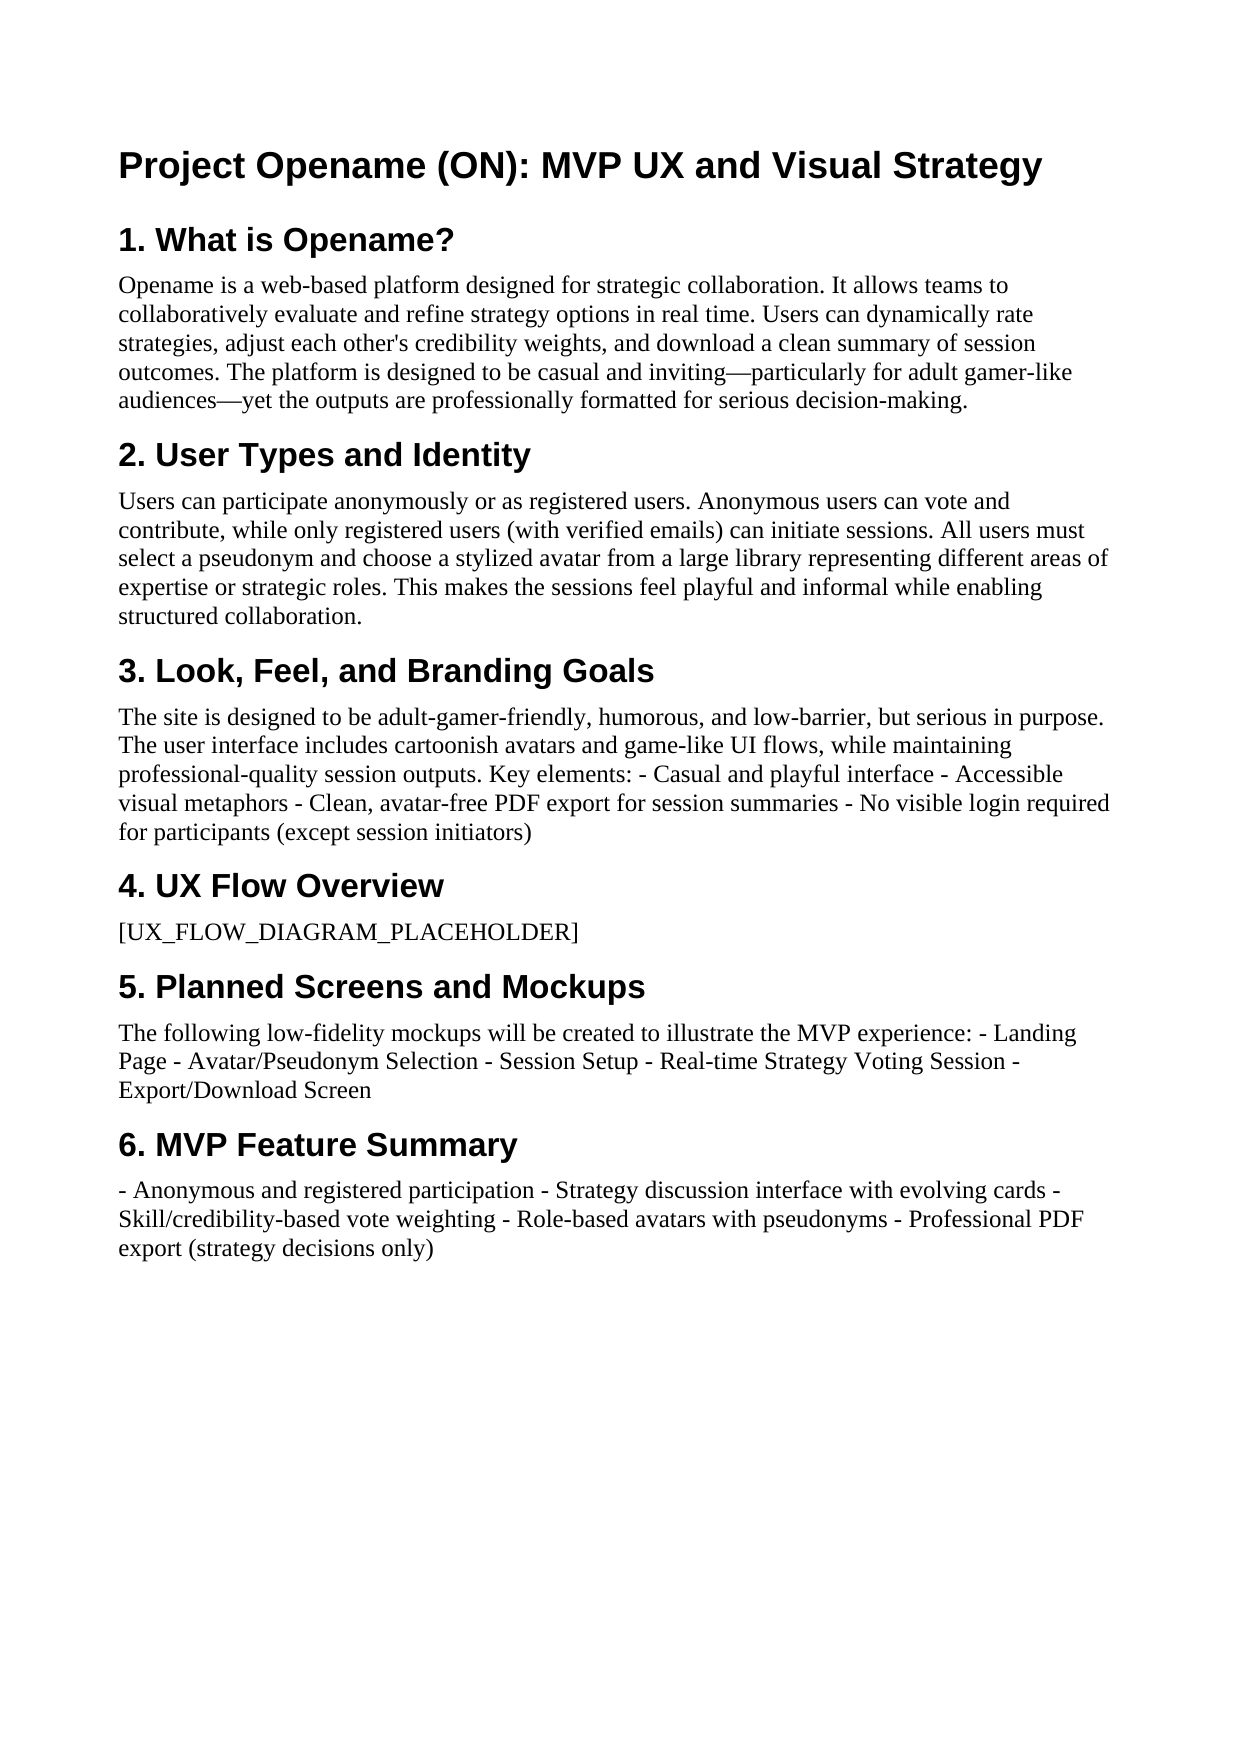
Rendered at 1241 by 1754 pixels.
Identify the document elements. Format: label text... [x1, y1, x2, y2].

subtitle 2. User Types and Identity [118, 319, 1122, 348]
text The following low-fidelity mockups will be created to illustrate the MVP experience: - Landing Page - Avatar/Pseudonym Selection - Session Setup - Real-time Strategy Voting Session - Export/Download Screen [118, 751, 1122, 837]
text The site is designed to be adult-gamer-friendly, humorous, and low-barrier, but serious in purpose. The user interface includes cartoonish avatars and game-like UI flows, while maintaining professional-quality session outputs. Key elements: - Casual and playful interface - Accessible visual metaphors - Clean, avatar-free PDF export for session summaries - No visible login required for participants (except session initiators) [118, 521, 1122, 664]
text - Anonymous and registered participation - Strategy discussion interface with evolving cards - Skill/credibility-based vote weighting - Role-based avatars with pseudonyms - Professional PDF export (strategy decisions only) [118, 866, 1122, 952]
subtitle 3. Look, Feel, and Branding Goals [118, 492, 1122, 521]
subtitle 5. Planned Screens and Mockups [118, 722, 1122, 751]
text Opename is a web-based platform designed for strategic collaboration. It allows teams to collaboratively evaluate and refine strategy options in real time. Users can dynamically rate strategies, adjust each other's credibility weights, and download a clean summary of session outcomes. The platform is designed to be casual and inviting—particularly for adult gamer-like audiences—yet the outputs are professionally formatted for serious decision-making. [118, 176, 1122, 319]
text Users can participate anonymously or as registered users. Anonymous users can vote and contribute, while only registered users (with verified emails) can initiate sessions. All users must select a pseudonym and choose a stylized avatar from a large library representing different areas of expertise or strategic roles. This makes the sessions feel playful and informal while enabling structured collaboration. [118, 348, 1122, 492]
subtitle Project Opename (ON): MVP UX and Visual Strategy [118, 118, 1122, 147]
subtitle 1. What is Opename? [118, 147, 1122, 176]
text [UX_FLOW_DIAGRAM_PLACEHOLDER] [118, 693, 1122, 722]
subtitle 4. UX Flow Overview [118, 664, 1122, 693]
subtitle 6. MVP Feature Summary [118, 837, 1122, 866]
